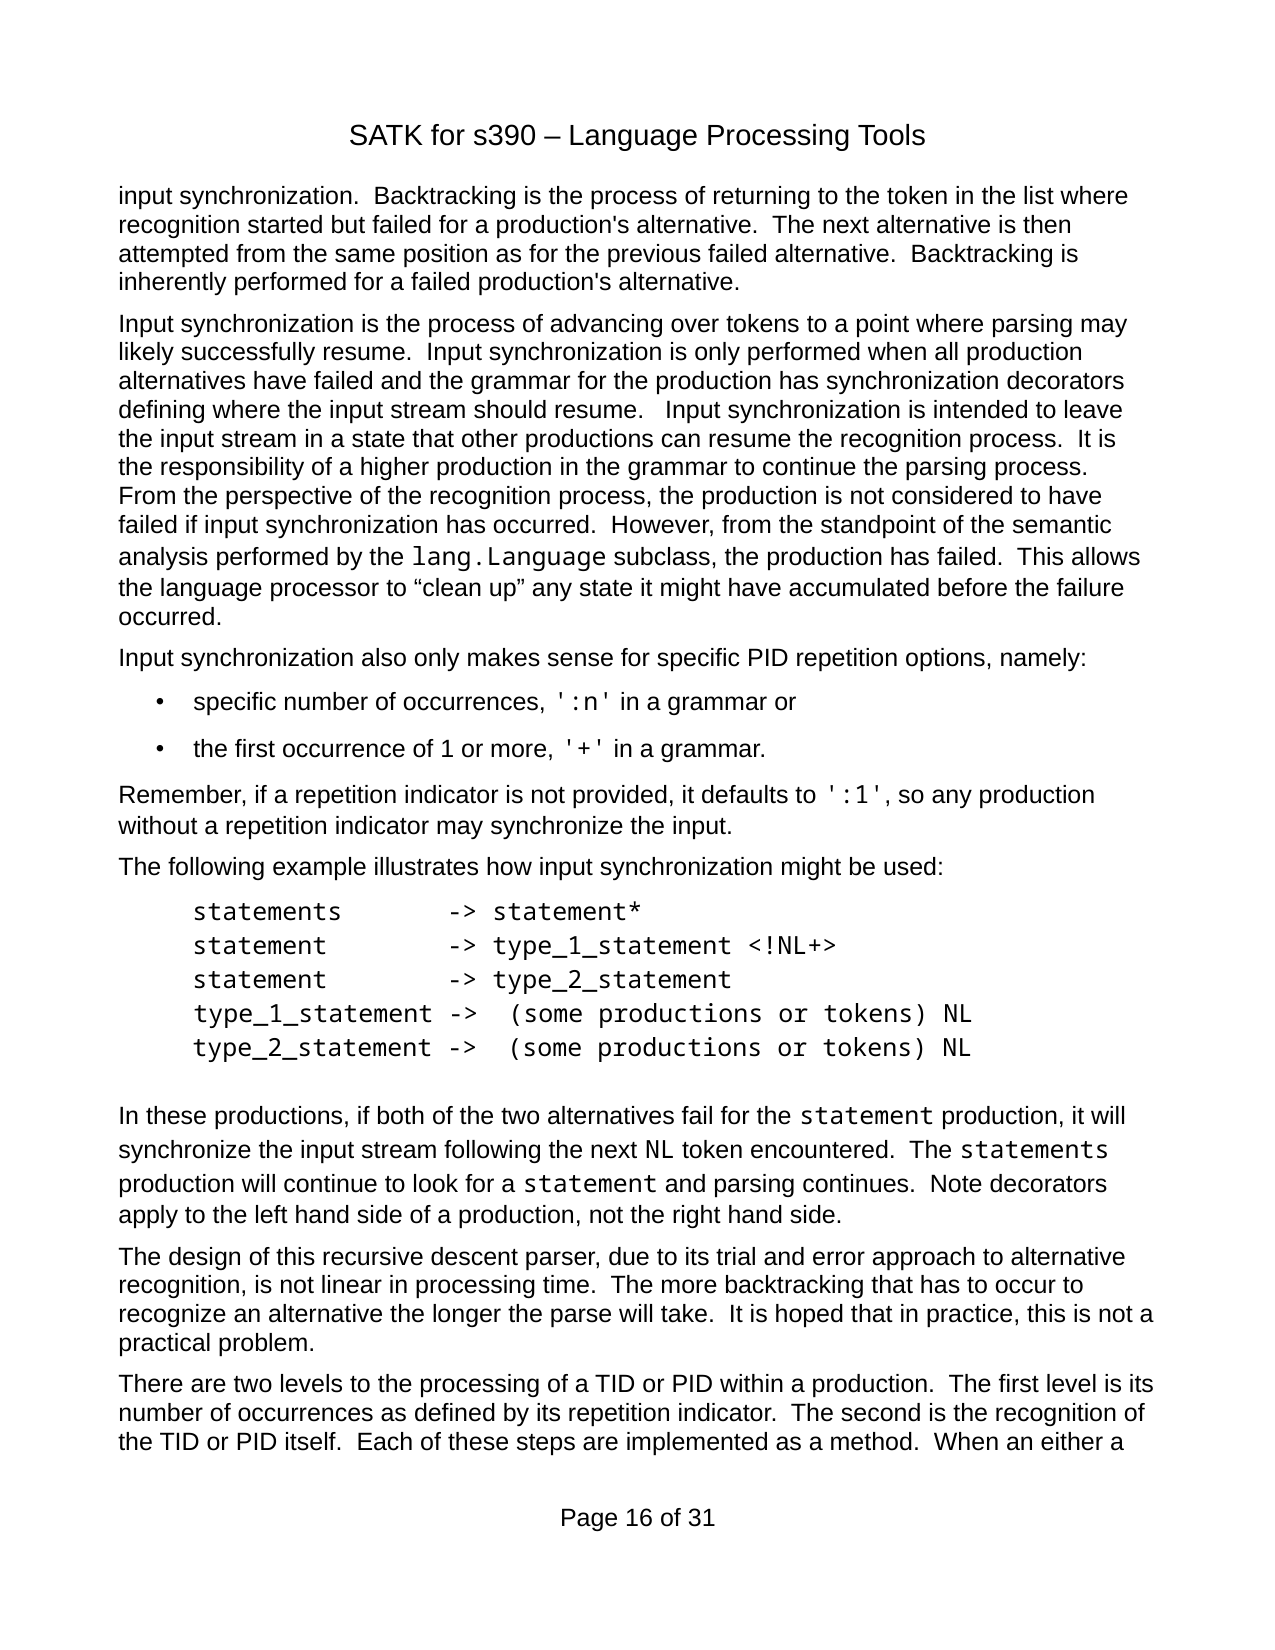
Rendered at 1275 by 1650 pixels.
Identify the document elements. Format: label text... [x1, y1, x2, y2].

text statement -> type_2_statement [118, 962, 1157, 996]
text type_1_statement -> (some productions or tokens) NL [118, 996, 1157, 1030]
text input synchronization. Backtracking is the process of returning to the token in the list where recognition started but failed for a production's alternative. The next alternative is then attempted from the same position as for the previous failed alternative. Backtracking is inherently performed for a failed production's alternative. [118, 181, 1157, 296]
text statement -> type_1_statement <!NL+> [118, 928, 1157, 962]
text statements -> statement* [118, 894, 1157, 928]
text Input synchronization is the process of advancing over tokens to a point where parsing may likely successfully resume. Input synchronization is only performed when all production alternatives have failed and the grammar for the production has synchronization decorators defining where the input stream should resume. Input synchronization is intended to leave the input stream in a state that other productions can resume the recognition process. It is the responsibility of a higher production in the grammar to continue the parsing process. From the perspective of the recognition process, the production is not considered to have failed if input synchronization has occurred. However, from the standpoint of the semantic analysis performed by the lang.Language subclass, the production has failed. This allows the language processor to “clean up” any state it might have accumulated before the failure occurred. [118, 309, 1157, 630]
list the first occurrence of 1 or more, '+' in a grammar. [156, 731, 1157, 764]
text Input synchronization also only makes sense for specific PID repetition options, namely: [118, 643, 1157, 671]
text There are two levels to the processing of a TID or PID within a production. The first level is its number of occurrences as defined by its repetition indicator. The second is the recognition of the TID or PID itself. Each of these steps are implemented as a method. When an either a [118, 1369, 1157, 1455]
text Remember, if a repetition indicator is not provided, it defaults to ':1', so any production without a repetition indicator may synchronize the input. [118, 777, 1157, 840]
text In these productions, if both of the two alternatives fail for the statement production, it will synchronize the input stream following the next NL token encountered. The statements production will continue to look for a statement and parsing continues. Note decorators apply to the left hand side of a production, not the right hand side. [118, 1098, 1157, 1229]
text type_2_statement -> (some productions or tokens) NL [118, 1030, 1157, 1064]
text The design of this recursive descent parser, due to its trial and error approach to alternative recognition, is not linear in processing time. The more backtracking that has to occur to recognize an alternative the longer the parse will take. It is hoped that in practice, this is not a practical problem. [118, 1241, 1157, 1356]
text The following example illustrates how input synchronization might be used: [118, 852, 1157, 881]
list specific number of occurrences, ':n' in a grammar or [156, 684, 1157, 718]
